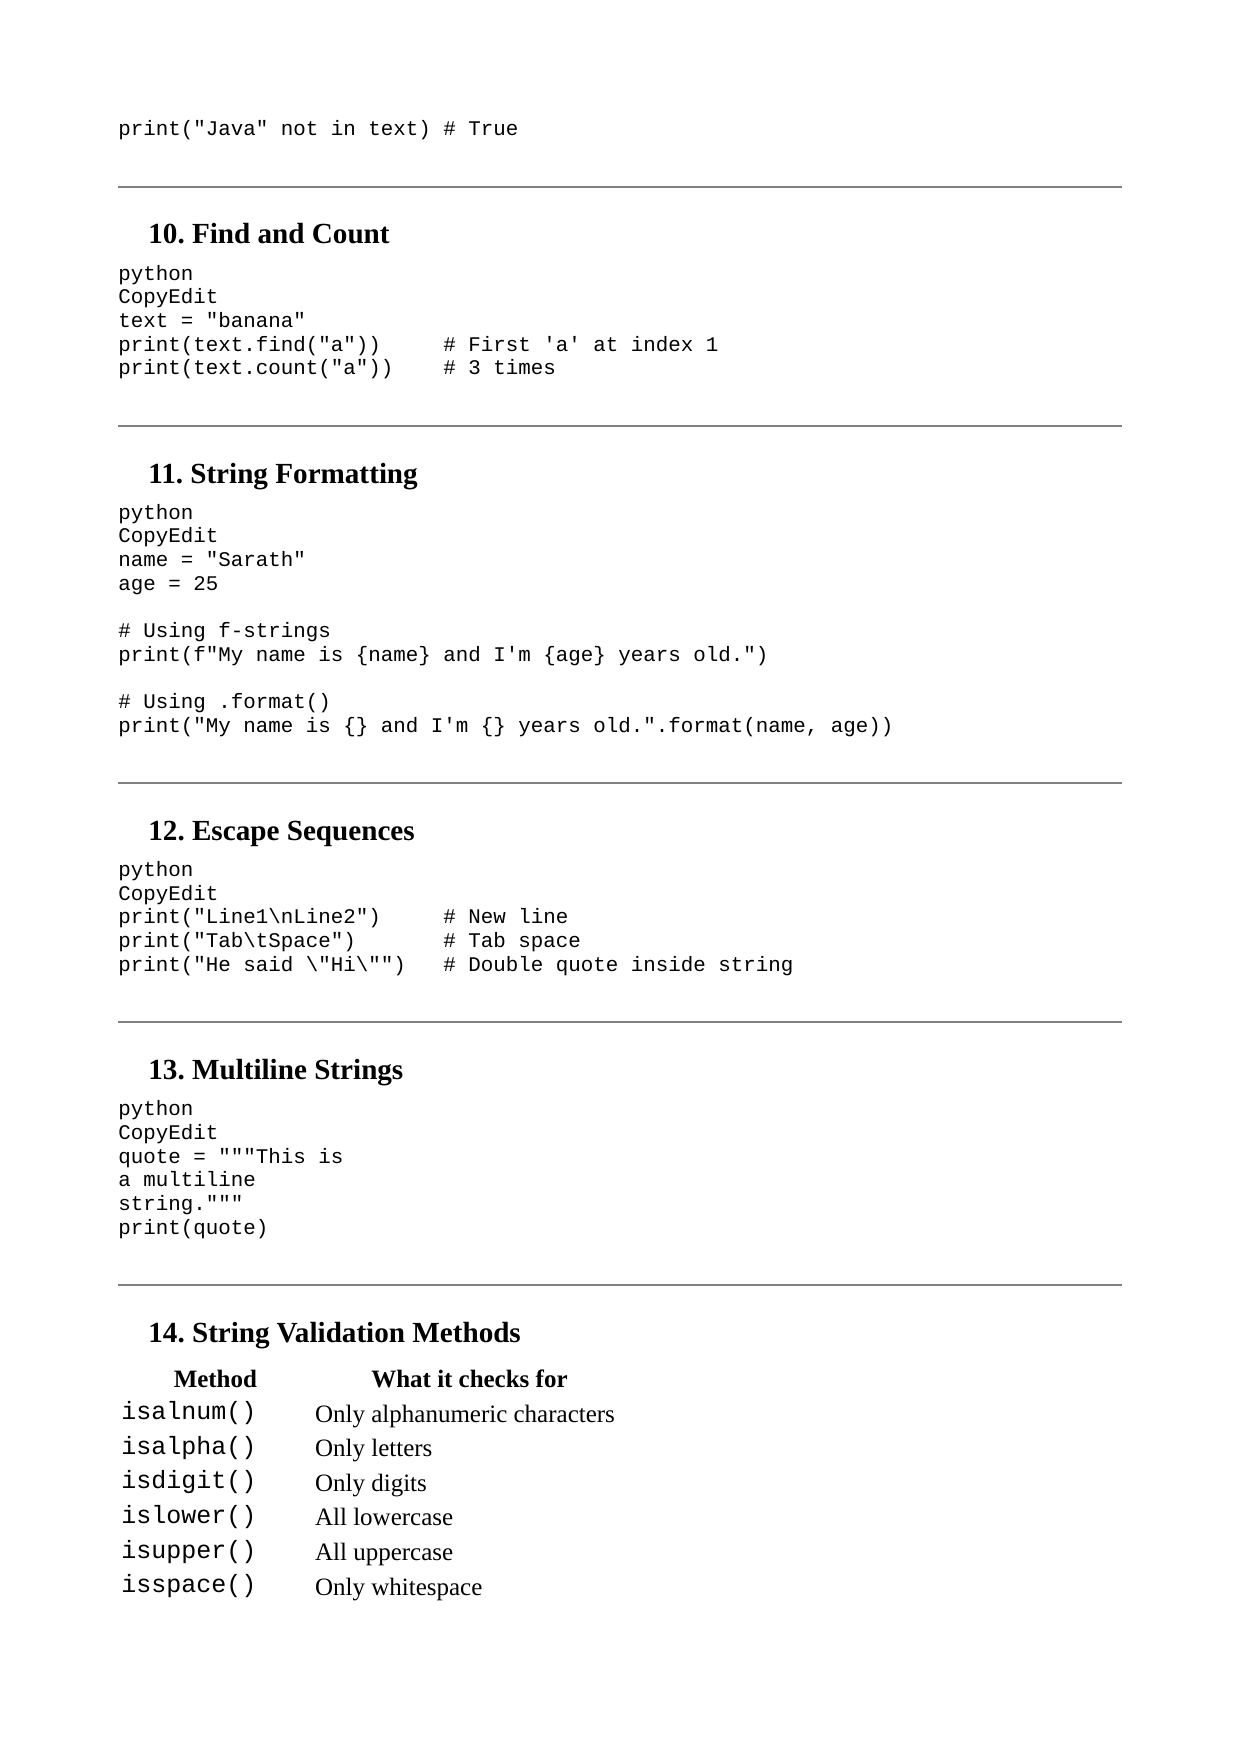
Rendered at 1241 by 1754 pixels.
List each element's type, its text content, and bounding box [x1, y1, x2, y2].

subtitle 🔹 14. String Validation Methods [118, 1315, 1122, 1349]
table_cell islower() [118, 1500, 312, 1534]
text print(text.find("a")) # First 'a' at index 1 [118, 334, 1122, 357]
text python [118, 1098, 1122, 1122]
subtitle 🔹 10. Find and Count [118, 217, 1122, 250]
text a multiline [118, 1169, 1122, 1193]
subtitle 🔹 12. Escape Sequences [118, 813, 1122, 847]
table_cell All lowercase [312, 1500, 627, 1534]
text print("Line1\nLine2") # New line [118, 907, 1122, 930]
table_cell Only whitespace [312, 1569, 627, 1603]
text # Using .format() [118, 691, 1122, 715]
text CopyEdit [118, 883, 1122, 907]
text python [118, 263, 1122, 286]
table_cell Only digits [312, 1465, 627, 1499]
text CopyEdit [118, 1122, 1122, 1146]
subtitle 🔹 13. Multiline Strings [118, 1052, 1122, 1086]
text quote = """This is [118, 1146, 1122, 1169]
text name = "Sarath" [118, 549, 1122, 573]
text print(f"My name is {name} and I'm {age} years old.") [118, 644, 1122, 667]
table_cell Only letters [312, 1430, 627, 1465]
text python [118, 859, 1122, 883]
text print("He said \"Hi\"") # Double quote inside string [118, 954, 1122, 977]
text CopyEdit [118, 286, 1122, 310]
table_cell Only alphanumeric characters [312, 1396, 627, 1430]
text text = "banana" [118, 310, 1122, 334]
table_cell isspace() [118, 1569, 312, 1603]
table_cell All uppercase [312, 1534, 627, 1569]
table_header Method [118, 1361, 312, 1396]
table_header What it checks for [312, 1361, 627, 1396]
text print(quote) [118, 1217, 1122, 1240]
table_cell isdigit() [118, 1465, 312, 1499]
text print("Java" not in text) # True [118, 118, 1122, 142]
table_cell isalpha() [118, 1430, 312, 1465]
text age = 25 [118, 573, 1122, 596]
text CopyEdit [118, 526, 1122, 549]
table_cell isupper() [118, 1534, 312, 1569]
table_cell isalnum() [118, 1396, 312, 1430]
text python [118, 502, 1122, 526]
text print("My name is {} and I'm {} years old.".format(name, age)) [118, 715, 1122, 738]
text # Using f-strings [118, 620, 1122, 644]
text print("Tab\tSpace") # Tab space [118, 930, 1122, 954]
text print(text.count("a")) # 3 times [118, 357, 1122, 381]
subtitle 🔹 11. String Formatting [118, 456, 1122, 489]
text string.""" [118, 1193, 1122, 1217]
